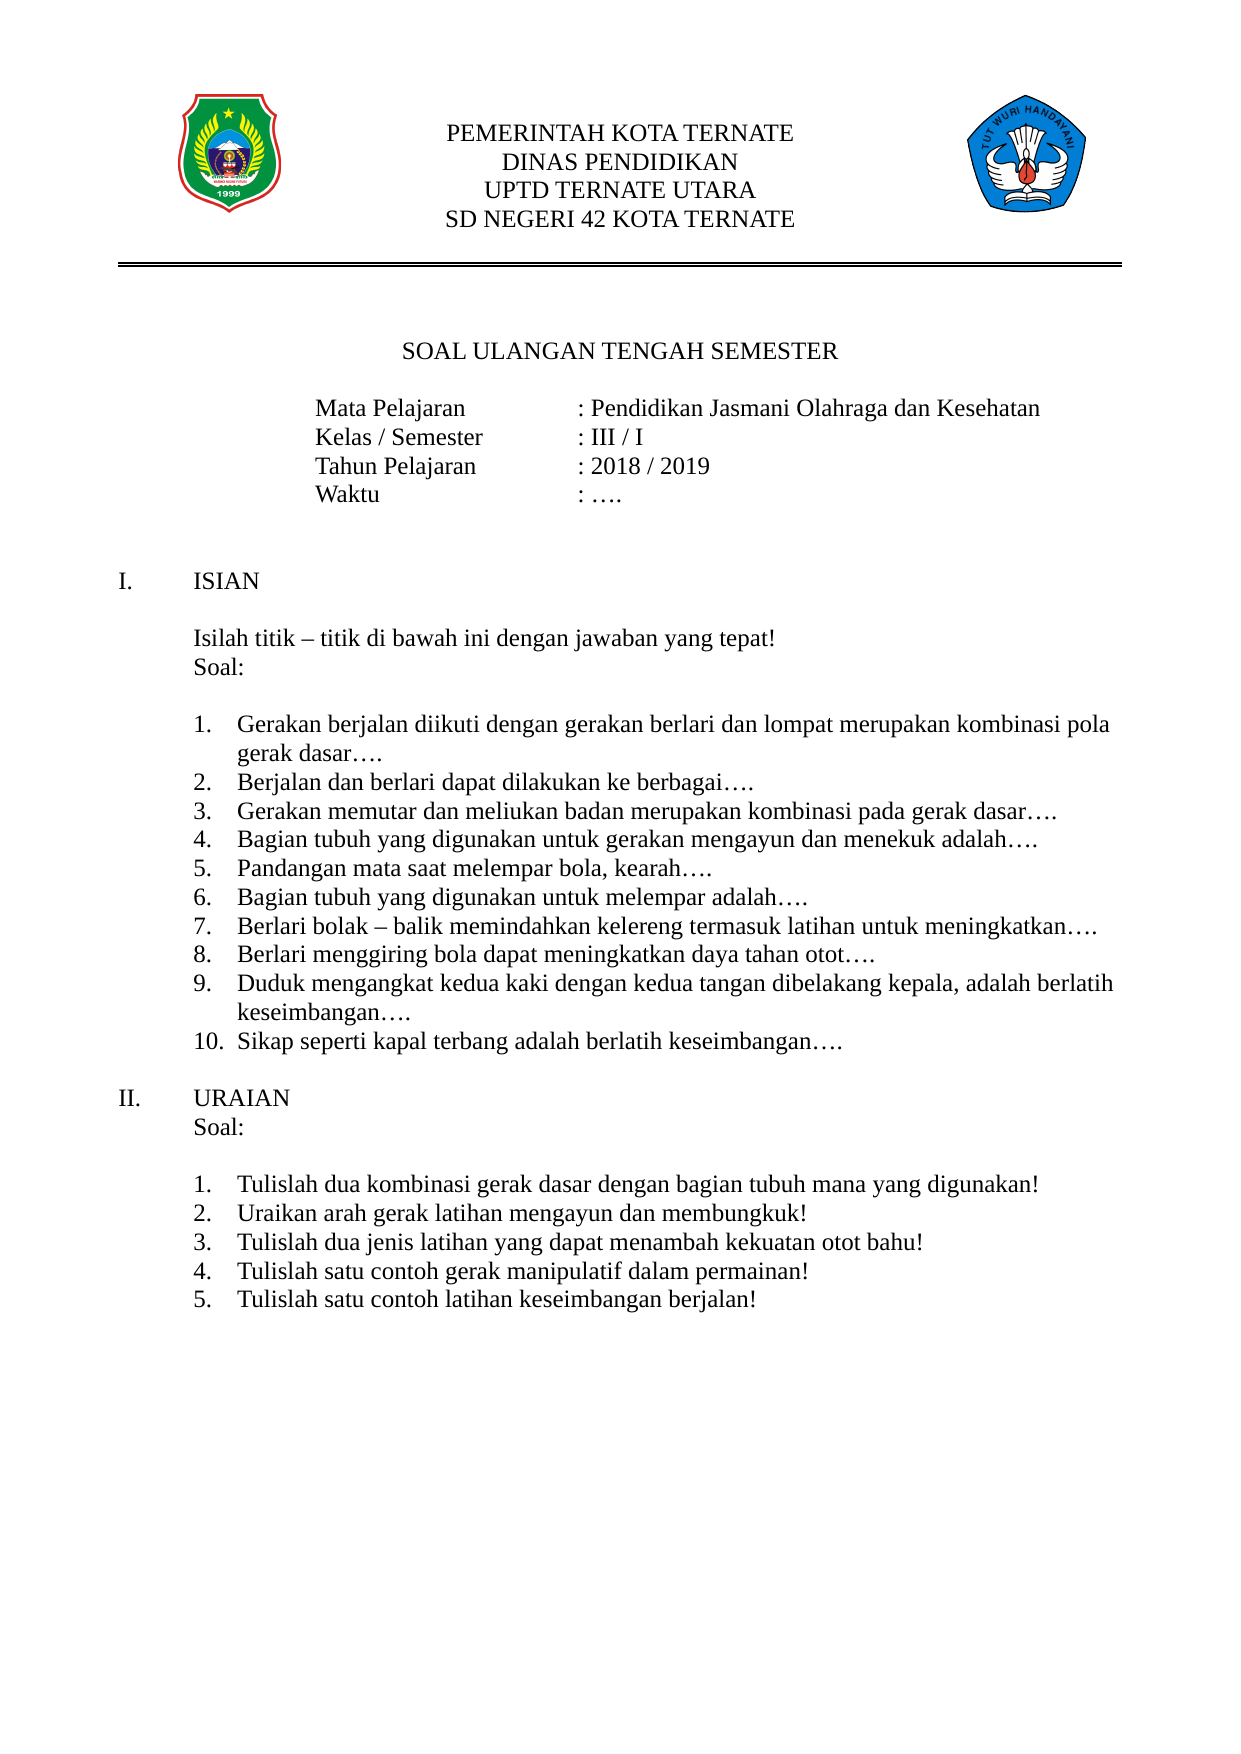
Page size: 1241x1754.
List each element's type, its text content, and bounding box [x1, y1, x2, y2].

list Duduk mengangkat kedua kaki dengan kedua tangan dibelakang kepala, adalah berlatih keseimbangan…. [193, 968, 1122, 1026]
text [1087, 147, 1122, 176]
text UPTD TERNATE UTARA [289, 176, 966, 204]
text [1087, 118, 1122, 147]
list Tulislah dua kombinasi gerak dasar dengan bagian tubuh mana yang digunakan! [193, 1169, 1122, 1198]
text SOAL ULANGAN TENGAH SEMESTER [118, 336, 1122, 364]
list Sikap seperti kapal terbang adalah berlatih keseimbangan…. [193, 1026, 1122, 1054]
text SD NEGERI 42 KOTA TERNATE [118, 204, 1122, 233]
picture [966, 94, 1087, 213]
list Pandangan mata saat melempar bola, kearah…. [193, 853, 1122, 882]
list Tulislah satu contoh latihan keseimbangan berjalan! [193, 1284, 1122, 1313]
picture [170, 94, 289, 213]
text DINAS PENDIDIKAN [289, 147, 966, 176]
text [118, 176, 170, 204]
list Bagian tubuh yang digunakan untuk melempar adalah…. [193, 882, 1122, 911]
text Soal: [118, 1112, 1122, 1141]
list Gerakan memutar dan meliukan badan merupakan kombinasi pada gerak dasar…. [193, 796, 1122, 824]
text Soal: [118, 652, 1122, 681]
text [1087, 176, 1122, 204]
list URAIAN [118, 1083, 1122, 1112]
text Tahun Pelajaran : 2018 / 2019 [315, 451, 1122, 479]
text [118, 147, 170, 176]
text [118, 118, 170, 147]
list Berjalan dan berlari dapat dilakukan ke berbagai…. [193, 767, 1122, 796]
list Berlari bolak – balik memindahkan kelereng termasuk latihan untuk meningkatkan…. [193, 911, 1122, 939]
text Kelas / Semester : III / I [315, 422, 1122, 451]
table_header [118, 267, 1122, 307]
list Tulislah satu contoh gerak manipulatif dalam permainan! [193, 1256, 1122, 1284]
text PEMERINTAH KOTA TERNATE [289, 118, 966, 147]
list Gerakan berjalan diikuti dengan gerakan berlari dan lompat merupakan kombinasi pola gerak dasar…. [193, 709, 1122, 767]
list Uraikan arah gerak latihan mengayun dan membungkuk! [193, 1198, 1122, 1227]
list Tulislah dua jenis latihan yang dapat menambah kekuatan otot bahu! [193, 1227, 1122, 1256]
text Waktu : …. [315, 479, 1122, 508]
list Berlari menggiring bola dapat meningkatkan daya tahan otot…. [193, 939, 1122, 968]
text Mata Pelajaran : Pendidikan Jasmani Olahraga dan Kesehatan [315, 393, 1122, 422]
list Bagian tubuh yang digunakan untuk gerakan mengayun dan menekuk adalah…. [193, 824, 1122, 853]
text Isilah titik – titik di bawah ini dengan jawaban yang tepat! [118, 623, 1122, 652]
list ISIAN [118, 566, 1122, 594]
